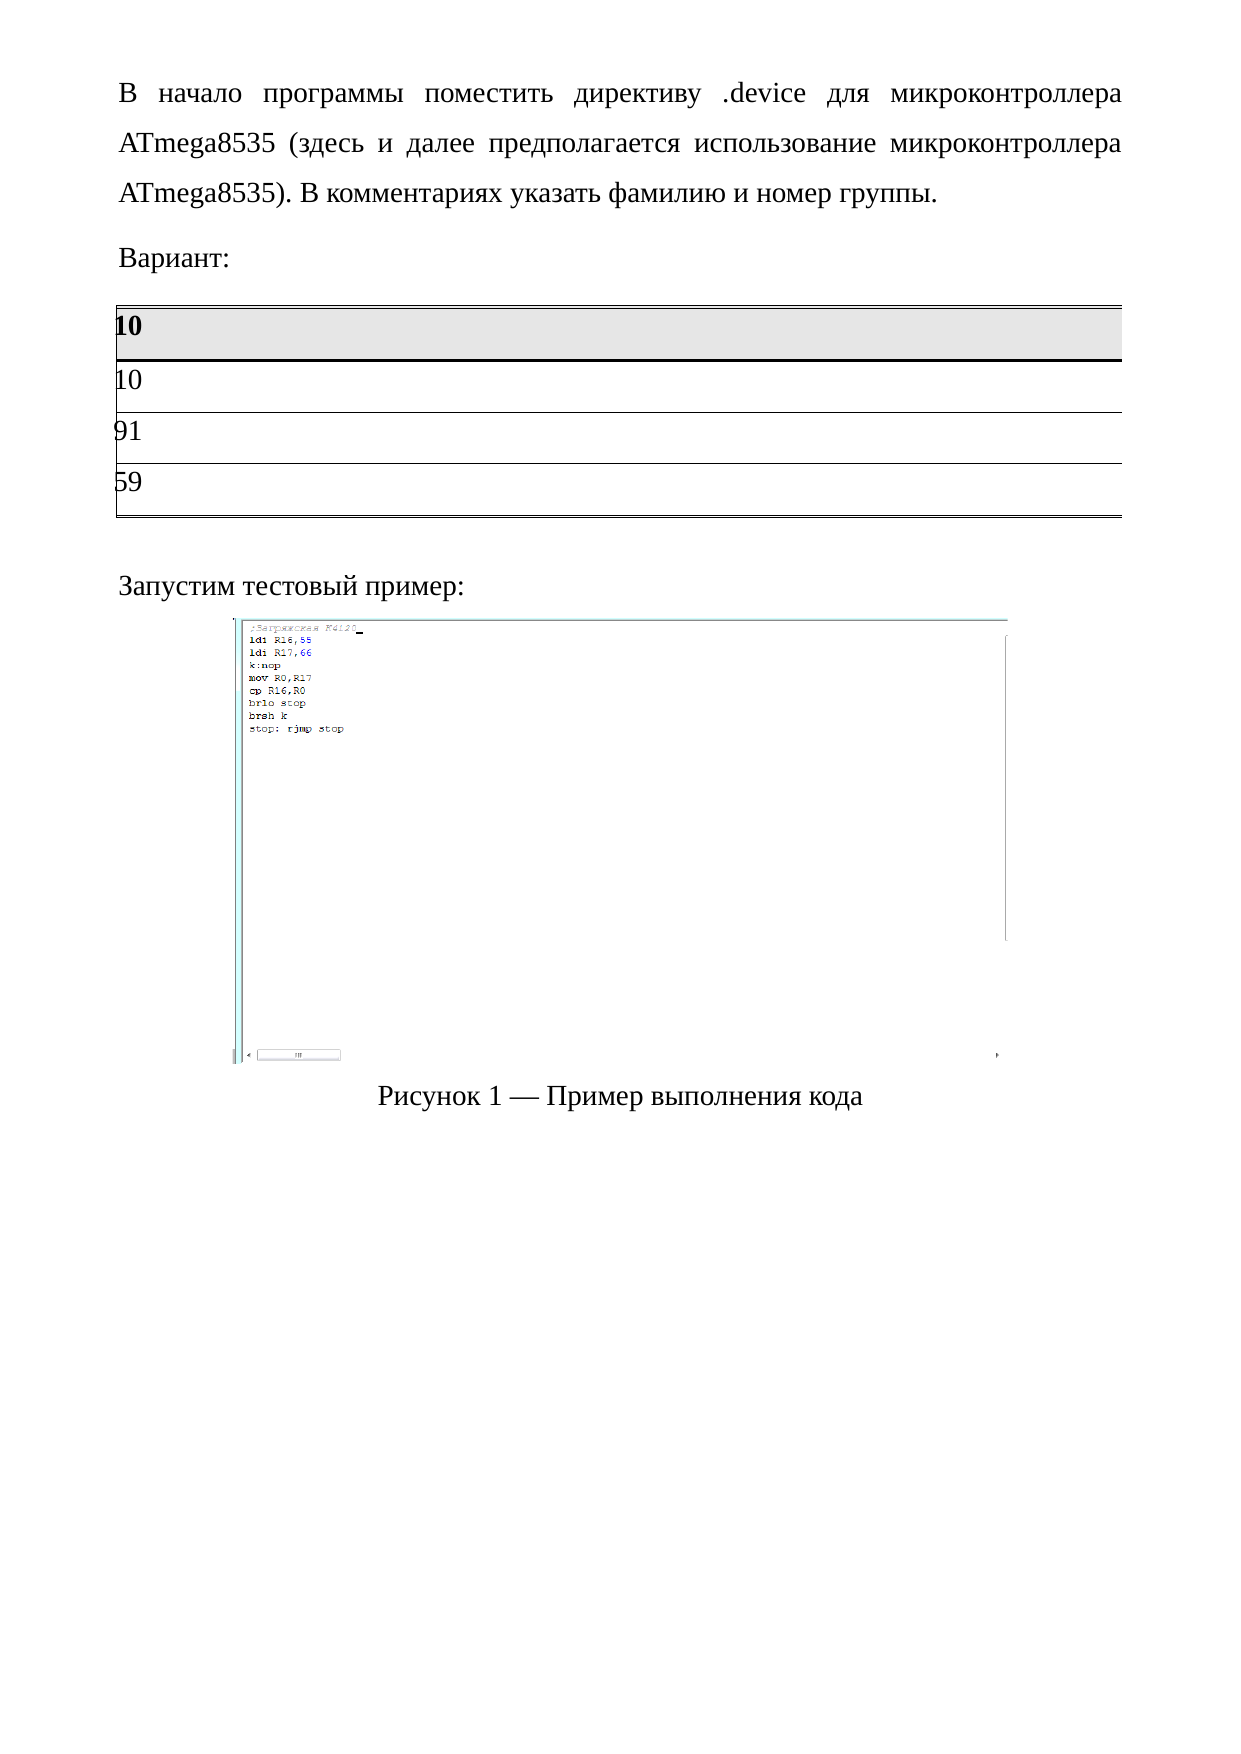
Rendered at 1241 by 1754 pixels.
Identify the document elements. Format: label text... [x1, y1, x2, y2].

table_header 10 [117, 309, 1122, 359]
text Запустим тестовый пример: [118, 568, 1122, 602]
text Рисунок 1 — Пример выполнения кода [118, 1078, 1122, 1112]
table_cell 59 [117, 464, 1122, 514]
text В начало программы поместить директиву .device для микроконтроллера ATmega8535 (здесь и далее предполагается использование микроконтроллера ATmega8535). В комментариях указать фамилию и номер группы. [118, 75, 1122, 209]
table_cell 10 [117, 362, 1122, 412]
text Вариант: [118, 241, 1122, 274]
table_cell 91 [117, 413, 1122, 463]
